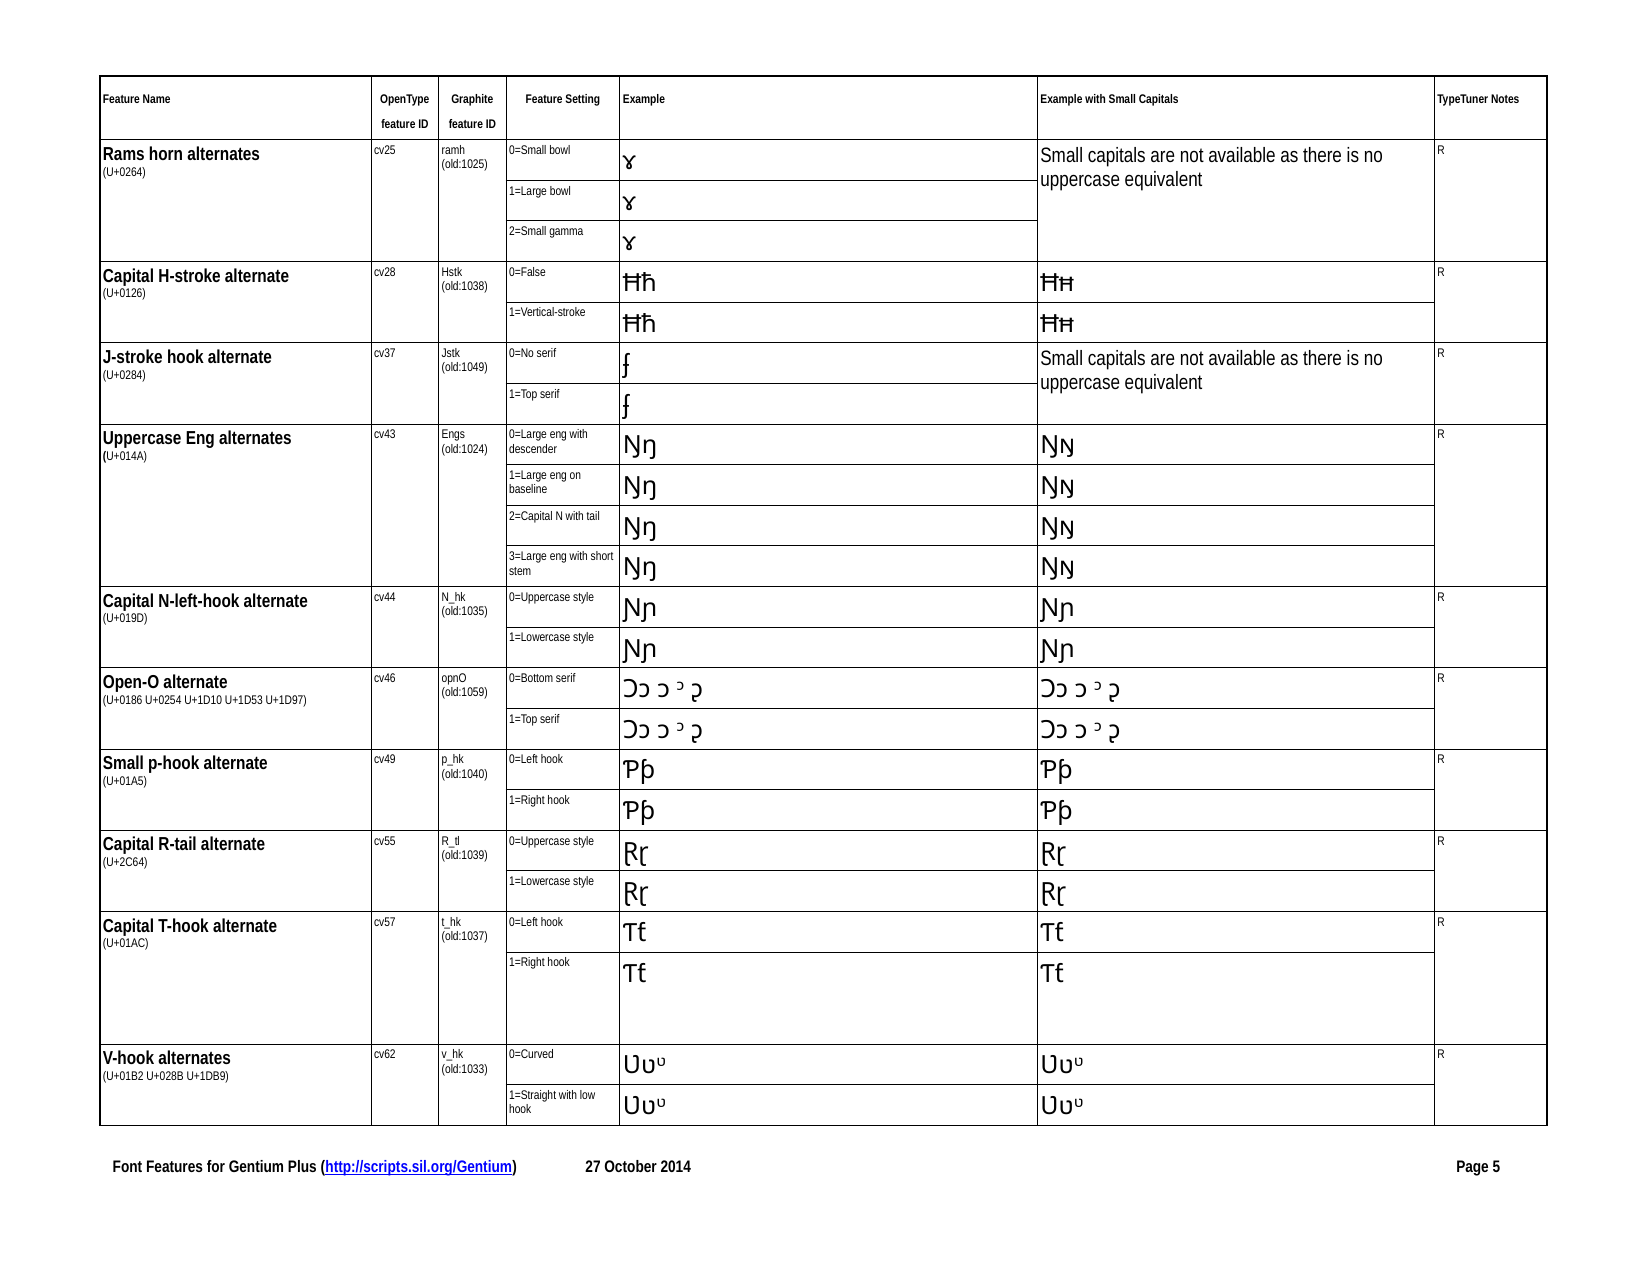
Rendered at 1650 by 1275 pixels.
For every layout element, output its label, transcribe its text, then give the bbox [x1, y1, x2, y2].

table_cell Ɲɲ [620, 628, 1037, 667]
table_cell R [1435, 668, 1546, 748]
table_cell 0=Small bowl [507, 140, 619, 180]
table_cell Ƥƥ [1038, 750, 1434, 789]
table_cell 0=Large eng with descender [507, 425, 619, 464]
table_cell Ŋŋ [1038, 506, 1434, 545]
table_cell 1=Vertical-stroke [507, 303, 619, 342]
table_cell ʄ [620, 384, 1037, 423]
table_cell cv43 [372, 425, 438, 586]
table_header TypeTuner Notes [1435, 77, 1546, 139]
table_cell Ɲɲ [1038, 587, 1434, 627]
table_cell Ɔɔ ᴐ ᵓ ᶗ [1038, 709, 1434, 748]
table_cell Rams horn alternates (U+0264) [101, 140, 371, 261]
table_cell Ħħ [1038, 262, 1434, 302]
table_cell 1=Large bowl [507, 181, 619, 220]
table_header Example [620, 77, 1037, 139]
table_cell Ƭƭ [620, 912, 1037, 952]
table_cell 1=Right hook [507, 953, 619, 1044]
table_cell Uppercase Eng alternates (U+014A) [101, 425, 371, 586]
table_cell R [1435, 425, 1546, 586]
table_cell cv46 [372, 668, 438, 748]
table_cell Ŋŋ [1038, 546, 1434, 586]
table_cell 0=Left hook [507, 912, 619, 952]
table_cell Engs (old:1024) [439, 425, 506, 586]
table_cell Capital T-hook alternate (U+01AC) [101, 912, 371, 1044]
table_cell t_hk (old:1037) [439, 912, 506, 1044]
table_cell N_hk (old:1035) [439, 587, 506, 667]
table_cell Ƥƥ [620, 750, 1037, 789]
table_cell Capital R-tail alternate (U+2C64) [101, 831, 371, 911]
table_cell Ɲɲ [1038, 628, 1434, 667]
table_cell 0=Left hook [507, 750, 619, 789]
table_cell 1=Top serif [507, 384, 619, 423]
table_cell Ƭƭ [1038, 912, 1434, 952]
table_cell v_hk (old:1033) [439, 1045, 506, 1125]
table_cell R [1435, 343, 1546, 423]
table_cell Capital N-left-hook alternate (U+019D) [101, 587, 371, 667]
table_cell cv49 [372, 750, 438, 830]
table_cell R [1435, 750, 1546, 830]
table_cell 0=Curved [507, 1045, 619, 1084]
table_cell Ƭƭ [620, 953, 1037, 1044]
table_cell Ʋʋᶹ [620, 1085, 1037, 1125]
table_header Feature Setting [507, 77, 619, 139]
table_cell cv44 [372, 587, 438, 667]
table_cell Ɽɽ [620, 871, 1037, 911]
table_cell opnO (old:1059) [439, 668, 506, 748]
table_header Example with Small Capitals [1038, 77, 1434, 139]
table_cell R [1435, 587, 1546, 667]
table_cell Ŋŋ [620, 465, 1037, 505]
table_cell Ŋŋ [620, 425, 1037, 464]
table_cell Ƥƥ [620, 790, 1037, 830]
table_cell Small p-hook alternate (U+01A5) [101, 750, 371, 830]
table_cell Ħħ [620, 303, 1037, 342]
table_cell 1=Right hook [507, 790, 619, 830]
table_cell 3=Large eng with short stem [507, 546, 619, 586]
table_cell Ʋʋᶹ [620, 1045, 1037, 1084]
table_cell ramh (old:1025) [439, 140, 506, 261]
table_header Feature Name [101, 77, 371, 139]
table_cell Ɔɔ ᴐ ᵓ ᶗ [1038, 668, 1434, 708]
table_cell Small capitals are not available as there is no uppercase equivalent [1038, 140, 1434, 261]
table_cell 0=Bottom serif [507, 668, 619, 708]
table_cell 2=Capital N with tail [507, 506, 619, 545]
table_cell Ŋŋ [1038, 465, 1434, 505]
table_cell ʄ [620, 343, 1037, 383]
table_header Graphite feature ID [439, 77, 506, 139]
table_cell Ɽɽ [1038, 831, 1434, 870]
table_cell Jstk (old:1049) [439, 343, 506, 423]
table_cell Ƭƭ [1038, 953, 1434, 1044]
table_cell cv57 [372, 912, 438, 1044]
table_cell R [1435, 1045, 1546, 1125]
table_cell ɤ [620, 140, 1037, 180]
table_cell cv55 [372, 831, 438, 911]
table_cell Ɽɽ [1038, 871, 1434, 911]
table_cell Ŋŋ [1038, 425, 1434, 464]
table_cell Ɲɲ [620, 587, 1037, 627]
table_cell R [1435, 912, 1546, 1044]
table_cell p_hk (old:1040) [439, 750, 506, 830]
table_cell cv37 [372, 343, 438, 423]
table_cell Ħħ [620, 262, 1037, 302]
table_cell Small capitals are not available as there is no uppercase equivalent [1038, 343, 1434, 423]
table_cell 1=Lowercase style [507, 628, 619, 667]
table_cell Ɔɔ ᴐ ᵓ ᶗ [620, 709, 1037, 748]
table_cell J-stroke hook alternate (U+0284) [101, 343, 371, 423]
table_cell Open-O alternate (U+0186 U+0254 U+1D10 U+1D53 U+1D97) [101, 668, 371, 748]
table_cell R_tl (old:1039) [439, 831, 506, 911]
table_cell Ŋŋ [620, 506, 1037, 545]
table_cell ɤ [620, 181, 1037, 220]
table_cell 1=Large eng on baseline [507, 465, 619, 505]
table_cell Ŋŋ [620, 546, 1037, 586]
table_cell cv28 [372, 262, 438, 342]
table_cell 0=No serif [507, 343, 619, 383]
table_cell Ʋʋᶹ [1038, 1045, 1434, 1084]
table_cell 0=Uppercase style [507, 587, 619, 627]
table_cell Ħħ [1038, 303, 1434, 342]
table_cell 2=Small gamma [507, 221, 619, 261]
table_cell Ʋʋᶹ [1038, 1085, 1434, 1125]
table_cell V-hook alternates (U+01B2 U+028B U+1DB9) [101, 1045, 371, 1125]
table_cell R [1435, 262, 1546, 342]
table_cell Ɔɔ ᴐ ᵓ ᶗ [620, 668, 1037, 708]
table_cell 1=Top serif [507, 709, 619, 748]
table_cell R [1435, 831, 1546, 911]
table_cell 1=Lowercase style [507, 871, 619, 911]
table_cell Capital H-stroke alternate (U+0126) [101, 262, 371, 342]
table_cell 0=False [507, 262, 619, 302]
table_cell Hstk (old:1038) [439, 262, 506, 342]
table_cell Ɽɽ [620, 831, 1037, 870]
table_cell Ƥƥ [1038, 790, 1434, 830]
table_cell ɤ [620, 221, 1037, 261]
table_cell cv25 [372, 140, 438, 261]
table_header OpenType feature ID [372, 77, 438, 139]
table_cell 1=Straight with low hook [507, 1085, 619, 1125]
table_cell R [1435, 140, 1546, 261]
table_cell cv62 [372, 1045, 438, 1125]
table_cell 0=Uppercase style [507, 831, 619, 870]
